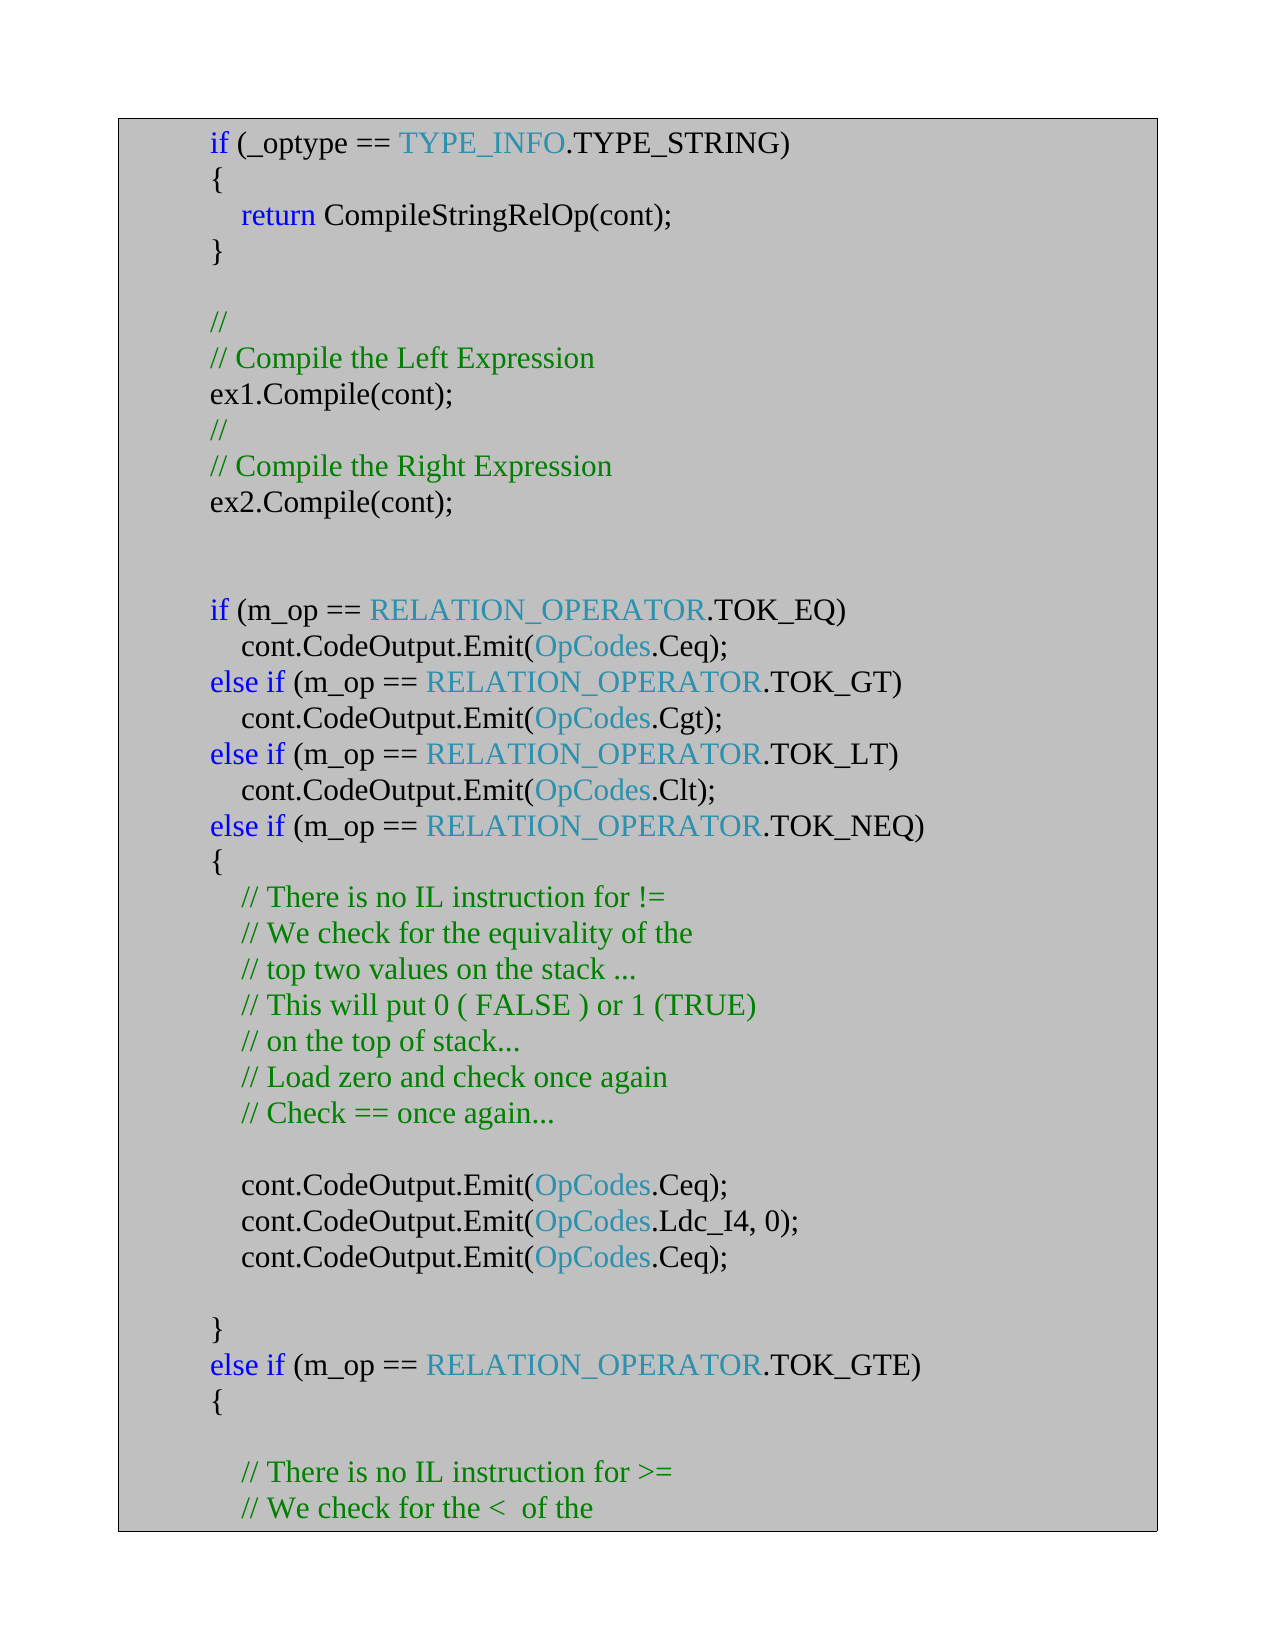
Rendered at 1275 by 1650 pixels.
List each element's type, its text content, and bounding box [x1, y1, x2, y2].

table_header if (_optype == TYPE_INFO.TYPE_STRING) { return CompileStringRelOp(cont); } // // Compile the Left Expression ex1.Compile(cont); // // Compile the Right Expression ex2.Compile(cont); if (m_op == RELATION_OPERATOR.TOK_EQ) cont.CodeOutput.Emit(OpCodes.Ceq); else if (m_op == RELATION_OPERATOR.TOK_GT) cont.CodeOutput.Emit(OpCodes.Cgt); else if (m_op == RELATION_OPERATOR.TOK_LT) cont.CodeOutput.Emit(OpCodes.Clt); else if (m_op == RELATION_OPERATOR.TOK_NEQ) { // There is no IL instruction for != // We check for the equivality of the // top two values on the stack ... // This will put 0 ( FALSE ) or 1 (TRUE) // on the top of stack... // Load zero and check once again // Check == once again... cont.CodeOutput.Emit(OpCodes.Ceq); cont.CodeOutput.Emit(OpCodes.Ldc_I4, 0); cont.CodeOutput.Emit(OpCodes.Ceq); } else if (m_op == RELATION_OPERATOR.TOK_GTE) { // There is no IL instruction for >= // We check for the < of the [119, 119, 1157, 1531]
